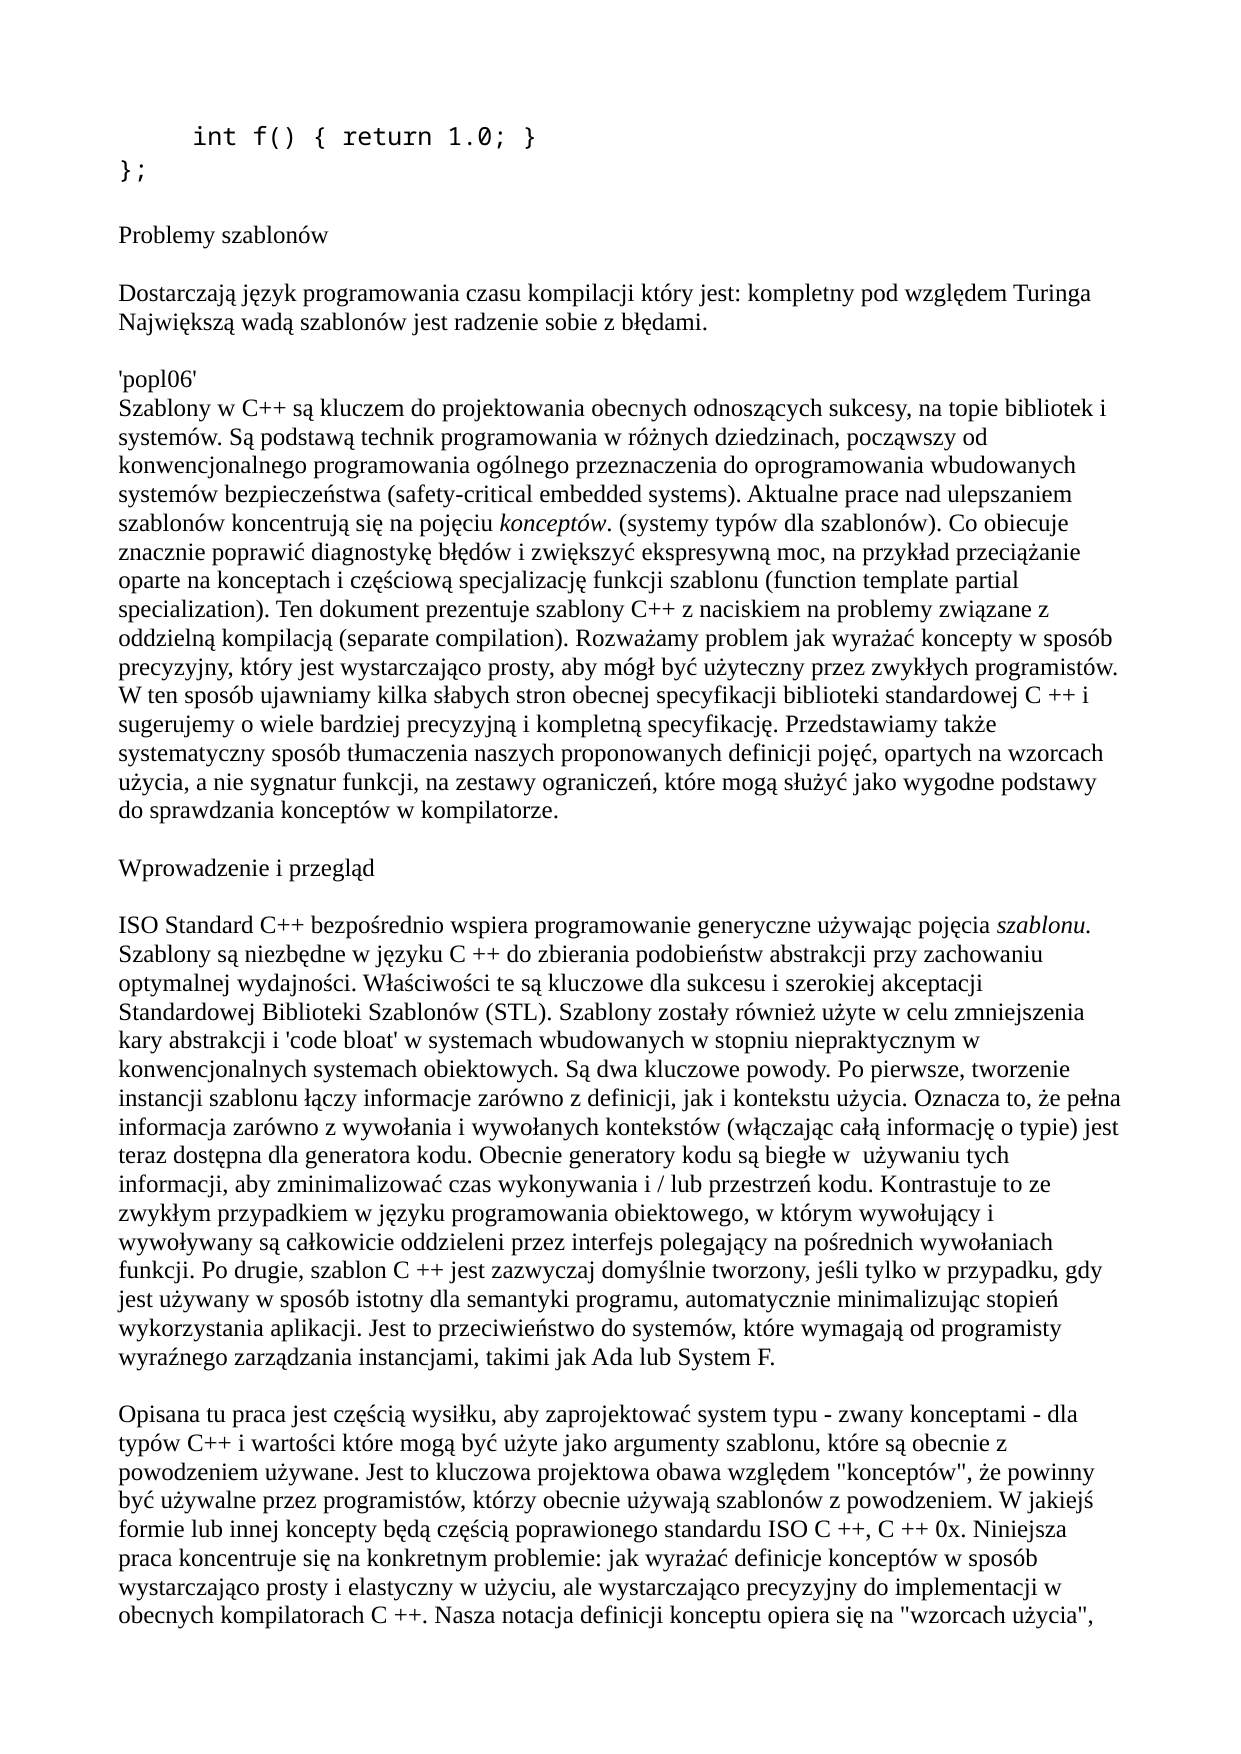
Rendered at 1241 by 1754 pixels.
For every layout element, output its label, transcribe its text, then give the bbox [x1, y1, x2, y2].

text Wprowadzenie i przegląd [118, 853, 1122, 882]
text int f() { return 1.0; } [118, 118, 1122, 152]
text Problemy szablonów [118, 220, 1122, 249]
text Dostarczają język programowania czasu kompilacji który jest: kompletny pod względem Turinga [118, 278, 1122, 307]
text }; [118, 152, 1122, 186]
text Szablony w C++ są kluczem do projektowania obecnych odnoszących sukcesy, na topie bibliotek i systemów. Są podstawą technik programowania w różnych dziedzinach, począwszy od konwencjonalnego programowania ogólnego przeznaczenia do oprogramowania wbudowanych systemów bezpieczeństwa (safety-critical embedded systems). Aktualne prace nad ulepszaniem szablonów koncentrują się na pojęciu konceptów. (systemy typów dla szablonów). Co obiecuje znacznie poprawić diagnostykę błędów i zwiększyć ekspresywną moc, na przykład przeciążanie oparte na konceptach i częściową specjalizację funkcji szablonu (function template partial specialization). Ten dokument prezentuje szablony C++ z naciskiem na problemy związane z oddzielną kompilacją (separate compilation). Rozważamy problem jak wyrażać koncepty w sposób precyzyjny, który jest wystarczająco prosty, aby mógł być użyteczny przez zwykłych programistów. W ten sposób ujawniamy kilka słabych stron obecnej specyfikacji biblioteki standardowej C ++ i sugerujemy o wiele bardziej precyzyjną i kompletną specyfikację. Przedstawiamy także systematyczny sposób tłumaczenia naszych proponowanych definicji pojęć, opartych na wzorcach użycia, a nie sygnatur funkcji, na zestawy ograniczeń, które mogą służyć jako wygodne podstawy do sprawdzania konceptów w kompilatorze. [118, 393, 1122, 824]
text 'popl06' [118, 364, 1122, 393]
text Opisana tu praca jest częścią wysiłku, aby zaprojektować system typu - zwany konceptami - dla typów C++ i wartości które mogą być użyte jako argumenty szablonu, które są obecnie z powodzeniem używane. Jest to kluczowa projektowa obawa względem "konceptów", że powinny być używalne przez programistów, którzy obecnie używają szablonów z powodzeniem. W jakiejś formie lub innej koncepty będą częścią poprawionego standardu ISO C ++, C ++ 0x. Niniejsza praca koncentruje się na konkretnym problemie: jak wyrażać definicje konceptów w sposób wystarczająco prosty i elastyczny w użyciu, ale wystarczająco precyzyjny do implementacji w obecnych kompilatorach C ++. Nasza notacja definicji konceptu opiera się na "wzorcach użycia", [118, 1399, 1122, 1629]
text Największą wadą szablonów jest radzenie sobie z błędami. [118, 307, 1122, 335]
text ISO Standard C++ bezpośrednio wspiera programowanie generyczne używając pojęcia szablonu. Szablony są niezbędne w języku C ++ do zbierania podobieństw abstrakcji przy zachowaniu optymalnej wydajności. Właściwości te są kluczowe dla sukcesu i szerokiej akceptacji Standardowej Biblioteki Szablonów (STL). Szablony zostały również użyte w celu zmniejszenia kary abstrakcji i 'code bloat' w systemach wbudowanych w stopniu niepraktycznym w konwencjonalnych systemach obiektowych. Są dwa kluczowe powody. Po pierwsze, tworzenie instancji szablonu łączy informacje zarówno z definicji, jak i kontekstu użycia. Oznacza to, że pełna informacja zarówno z wywołania i wywołanych kontekstów (włączając całą informację o typie) jest teraz dostępna dla generatora kodu. Obecnie generatory kodu są biegłe w używaniu tych informacji, aby zminimalizować czas wykonywania i / lub przestrzeń kodu. Kontrastuje to ze zwykłym przypadkiem w języku programowania obiektowego, w którym wywołujący i wywoływany są całkowicie oddzieleni przez interfejs polegający na pośrednich wywołaniach funkcji. Po drugie, szablon C ++ jest zazwyczaj domyślnie tworzony, jeśli tylko w przypadku, gdy jest używany w sposób istotny dla semantyki programu, automatycznie minimalizując stopień wykorzystania aplikacji. Jest to przeciwieństwo do systemów, które wymagają od programisty wyraźnego zarządzania instancjami, takimi jak Ada lub System F. [118, 910, 1122, 1370]
